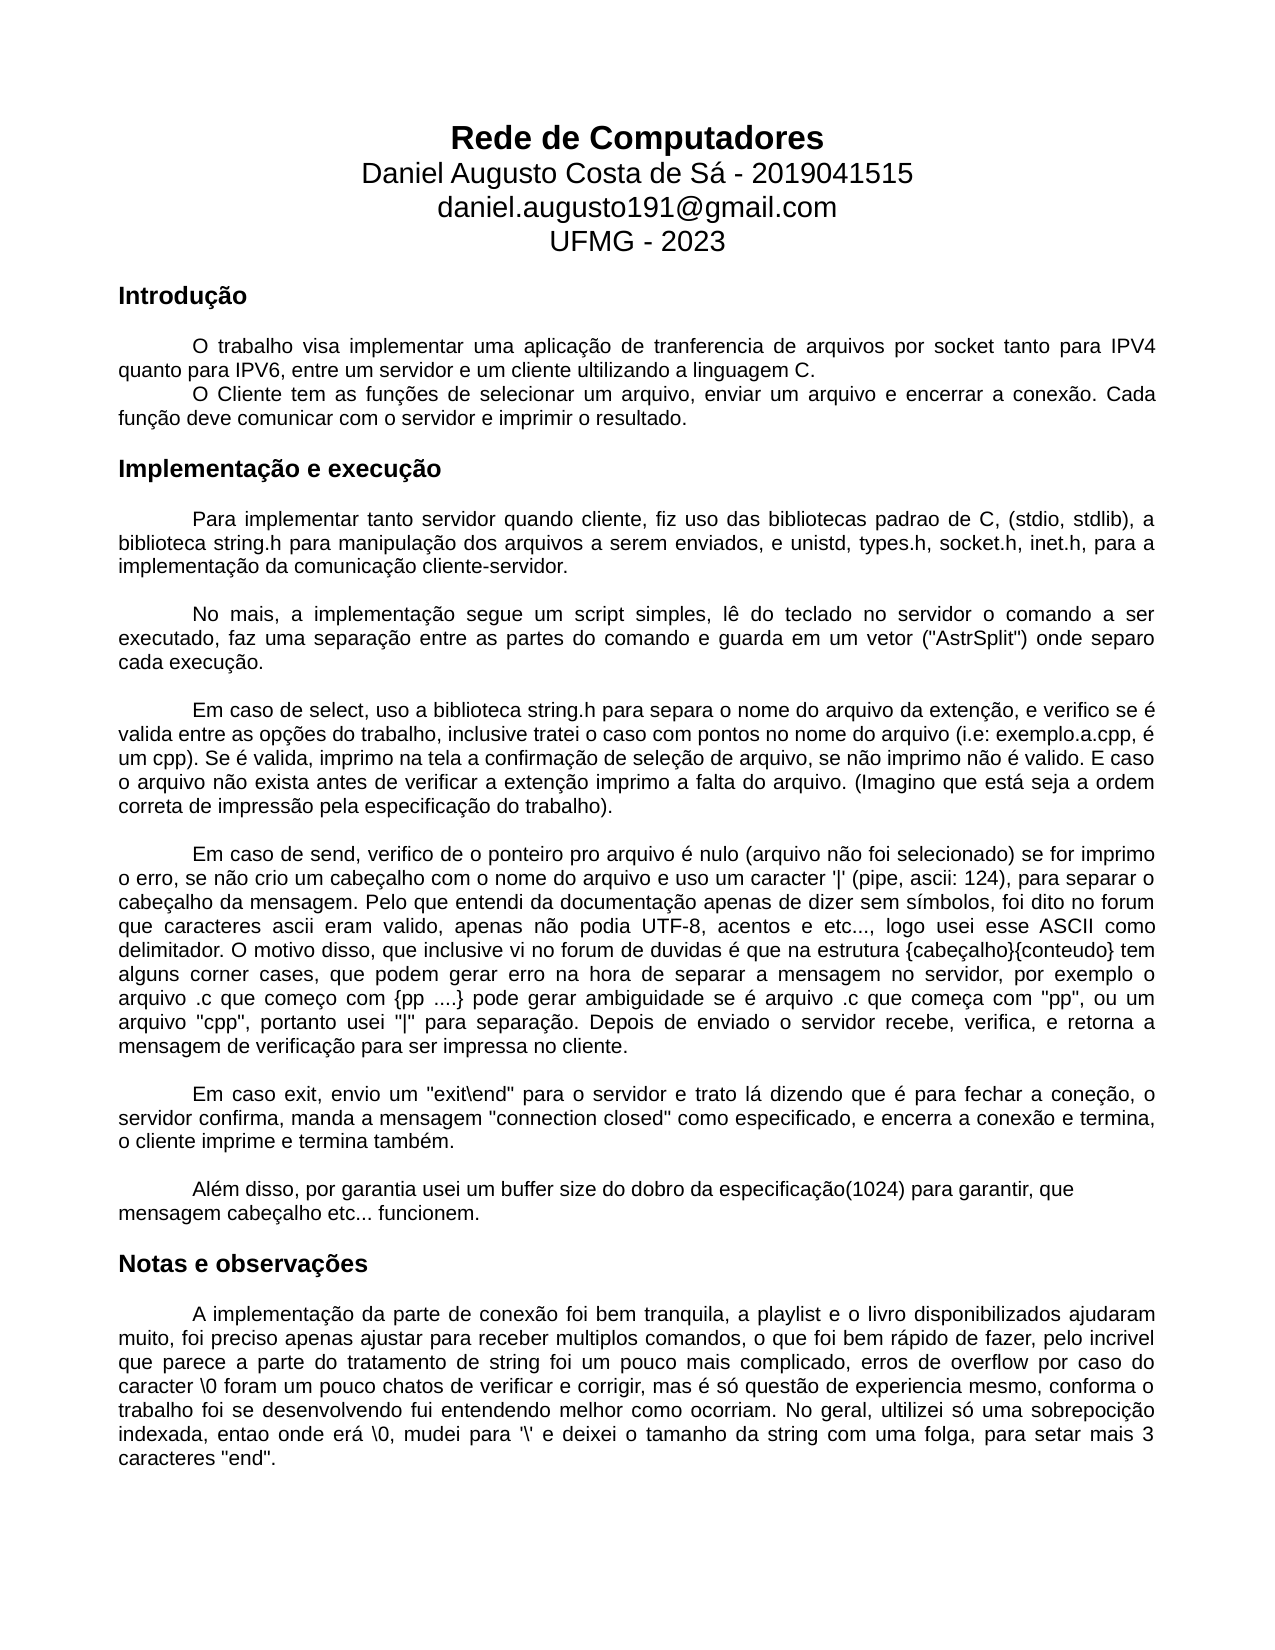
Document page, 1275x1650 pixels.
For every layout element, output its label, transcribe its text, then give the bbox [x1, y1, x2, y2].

text Em caso de select, uso a biblioteca string.h para separa o nome do arquivo da extenção, e verifico se é valida entre as opções do trabalho, inclusive tratei o caso com pontos no nome do arquivo (i.e: exemplo.a.cpp, é um cpp). Se é valida, imprimo na tela a confirmação de seleção de arquivo, se não imprimo não é valido. E caso o arquivo não exista antes de verificar a extenção imprimo a falta do arquivo. (Imagino que está seja a ordem correta de impressão pela especificação do trabalho). [118, 698, 1157, 818]
text A implementação da parte de conexão foi bem tranquila, a playlist e o livro disponibilizados ajudaram muito, foi preciso apenas ajustar para receber multiplos comandos, o que foi bem rápido de fazer, pelo incrivel que parece a parte do tratamento de string foi um pouco mais complicado, erros de overflow por caso do caracter \0 foram um pouco chatos de verificar e corrigir, mas é só questão de experiencia mesmo, conforma o trabalho foi se desenvolvendo fui entendendo melhor como ocorriam. No geral, ultilizei só uma sobrepocição indexada, entao onde erá \0, mudei para '\' e deixei o tamanho da string com uma folga, para setar mais 3 caracteres "end". [118, 1302, 1157, 1469]
text Introdução [118, 281, 1157, 310]
text daniel.augusto191@gmail.com [118, 190, 1157, 224]
text UFMG - 2023 [118, 224, 1157, 257]
text O Cliente tem as funções de selecionar um arquivo, enviar um arquivo e encerrar a conexão. Cada função deve comunicar com o servidor e imprimir o resultado. [118, 382, 1157, 430]
text Para implementar tanto servidor quando cliente, fiz uso das bibliotecas padrao de C, (stdio, stdlib), a biblioteca string.h para manipulação dos arquivos a serem enviados, e unistd, types.h, socket.h, inet.h, para a implementação da comunicação cliente-servidor. [118, 506, 1157, 578]
text Em caso exit, envio um "exit\end" para o servidor e trato lá dizendo que é para fechar a coneção, o servidor confirma, manda a mensagem "connection closed" como especificado, e encerra a conexão e termina, o cliente imprime e termina também. [118, 1081, 1157, 1153]
text Em caso de send, verifico de o ponteiro pro arquivo é nulo (arquivo não foi selecionado) se for imprimo o erro, se não crio um cabeçalho com o nome do arquivo e uso um caracter '|' (pipe, ascii: 124), para separar o cabeçalho da mensagem. Pelo que entendi da documentação apenas de dizer sem símbolos, foi dito no forum que caracteres ascii eram valido, apenas não podia UTF-8, acentos e etc..., logo usei esse ASCII como delimitador. O motivo disso, que inclusive vi no forum de duvidas é que na estrutura {cabeçalho}{conteudo} tem alguns corner cases, que podem gerar erro na hora de separar a mensagem no servidor, por exemplo o arquivo .c que começo com {pp ....} pode gerar ambiguidade se é arquivo .c que começa com "pp", ou um arquivo "cpp", portanto usei "|" para separação. Depois de enviado o servidor recebe, verifica, e retorna a mensagem de verificação para ser impressa no cliente. [118, 842, 1157, 1057]
text Notas e observações [118, 1249, 1157, 1278]
text O trabalho visa implementar uma aplicação de tranferencia de arquivos por socket tanto para IPV4 quanto para IPV6, entre um servidor e um cliente ultilizando a linguagem C. [118, 334, 1157, 382]
text Rede de Computadores [118, 118, 1157, 157]
text No mais, a implementação segue um script simples, lê do teclado no servidor o comando a ser executado, faz uma separação entre as partes do comando e guarda em um vetor ("AstrSplit") onde separo cada execução. [118, 602, 1157, 674]
text Daniel Augusto Costa de Sá - 2019041515 [118, 157, 1157, 190]
text Implementação e execução [118, 454, 1157, 482]
text Além disso, por garantia usei um buffer size do dobro da especificação(1024) para garantir, que mensagem cabeçalho etc... funcionem. [118, 1177, 1157, 1225]
